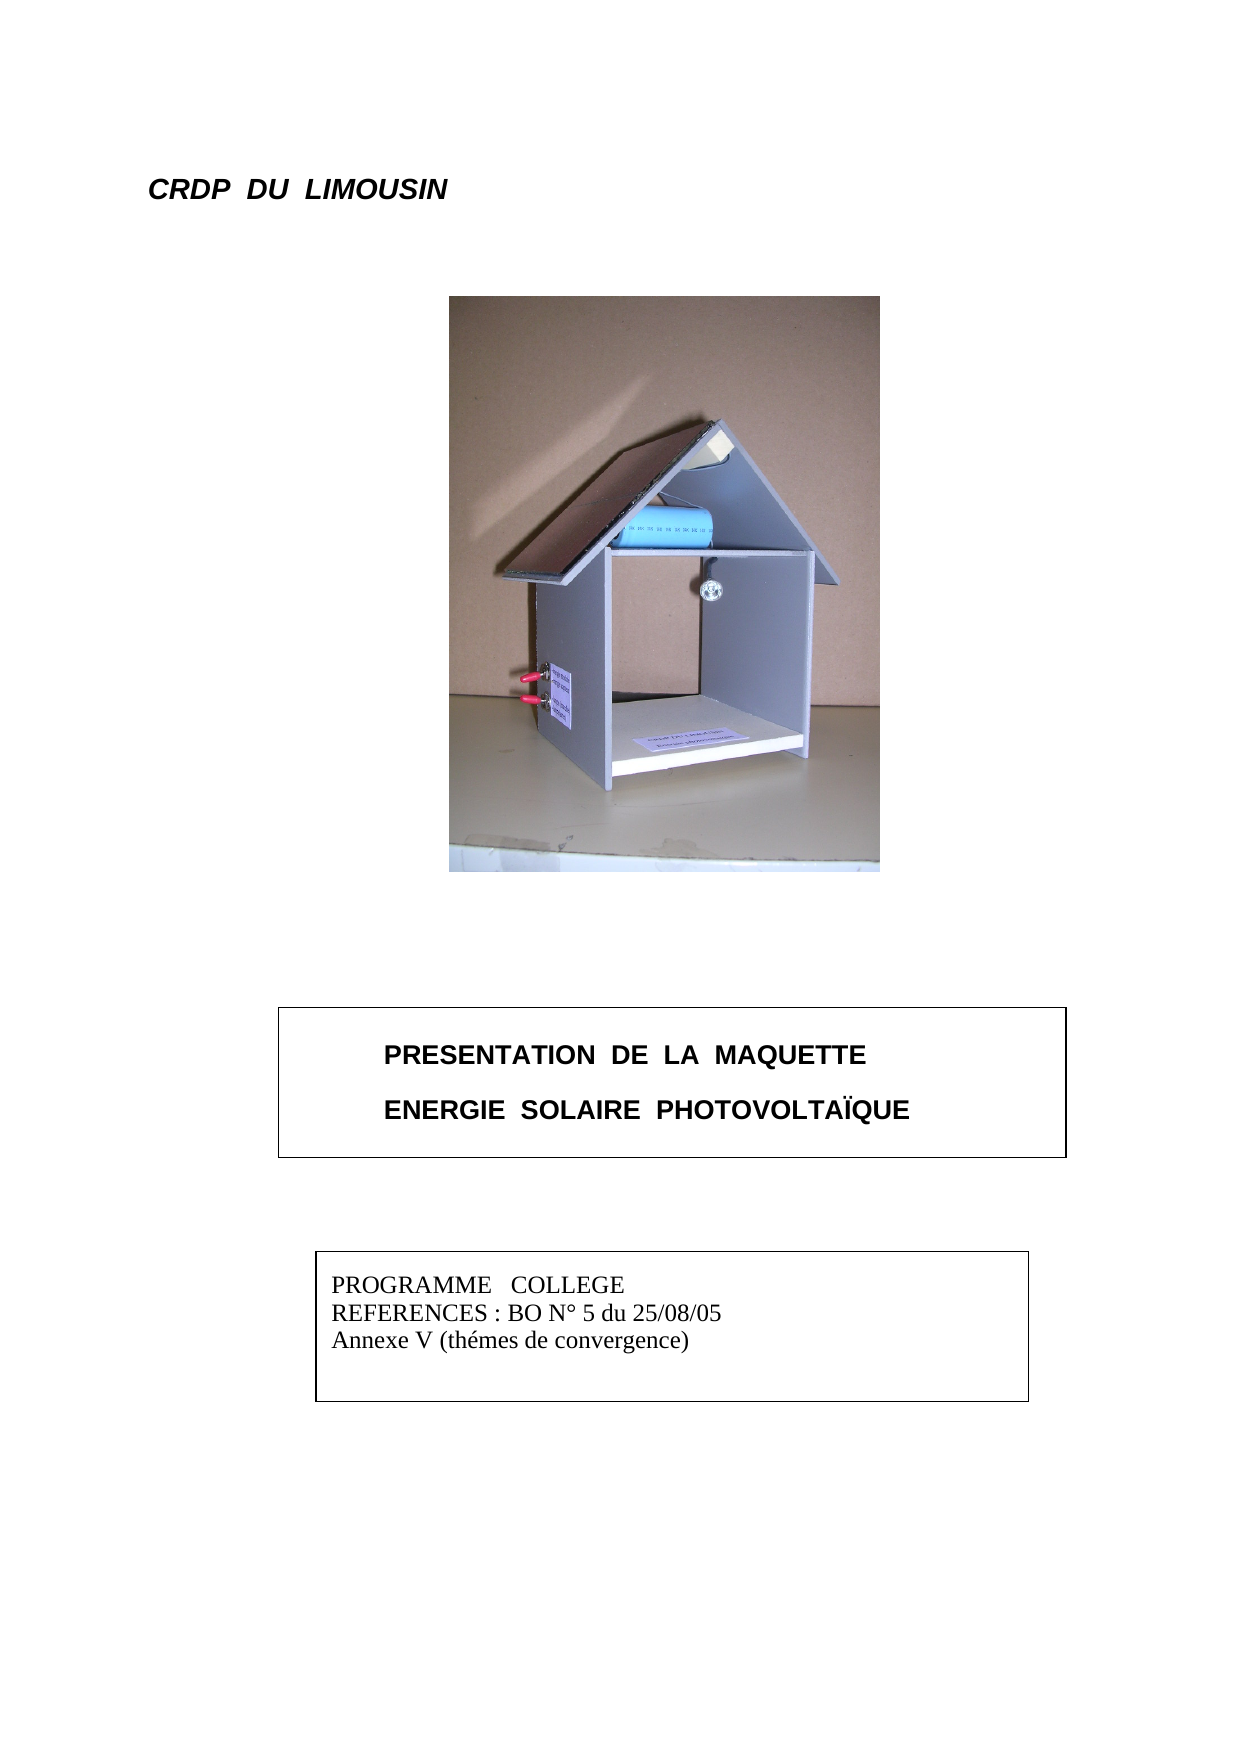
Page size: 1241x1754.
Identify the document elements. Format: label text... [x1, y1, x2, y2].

subtitle CRDP DU LIMOUSIN [148, 173, 862, 205]
picture [449, 296, 880, 872]
